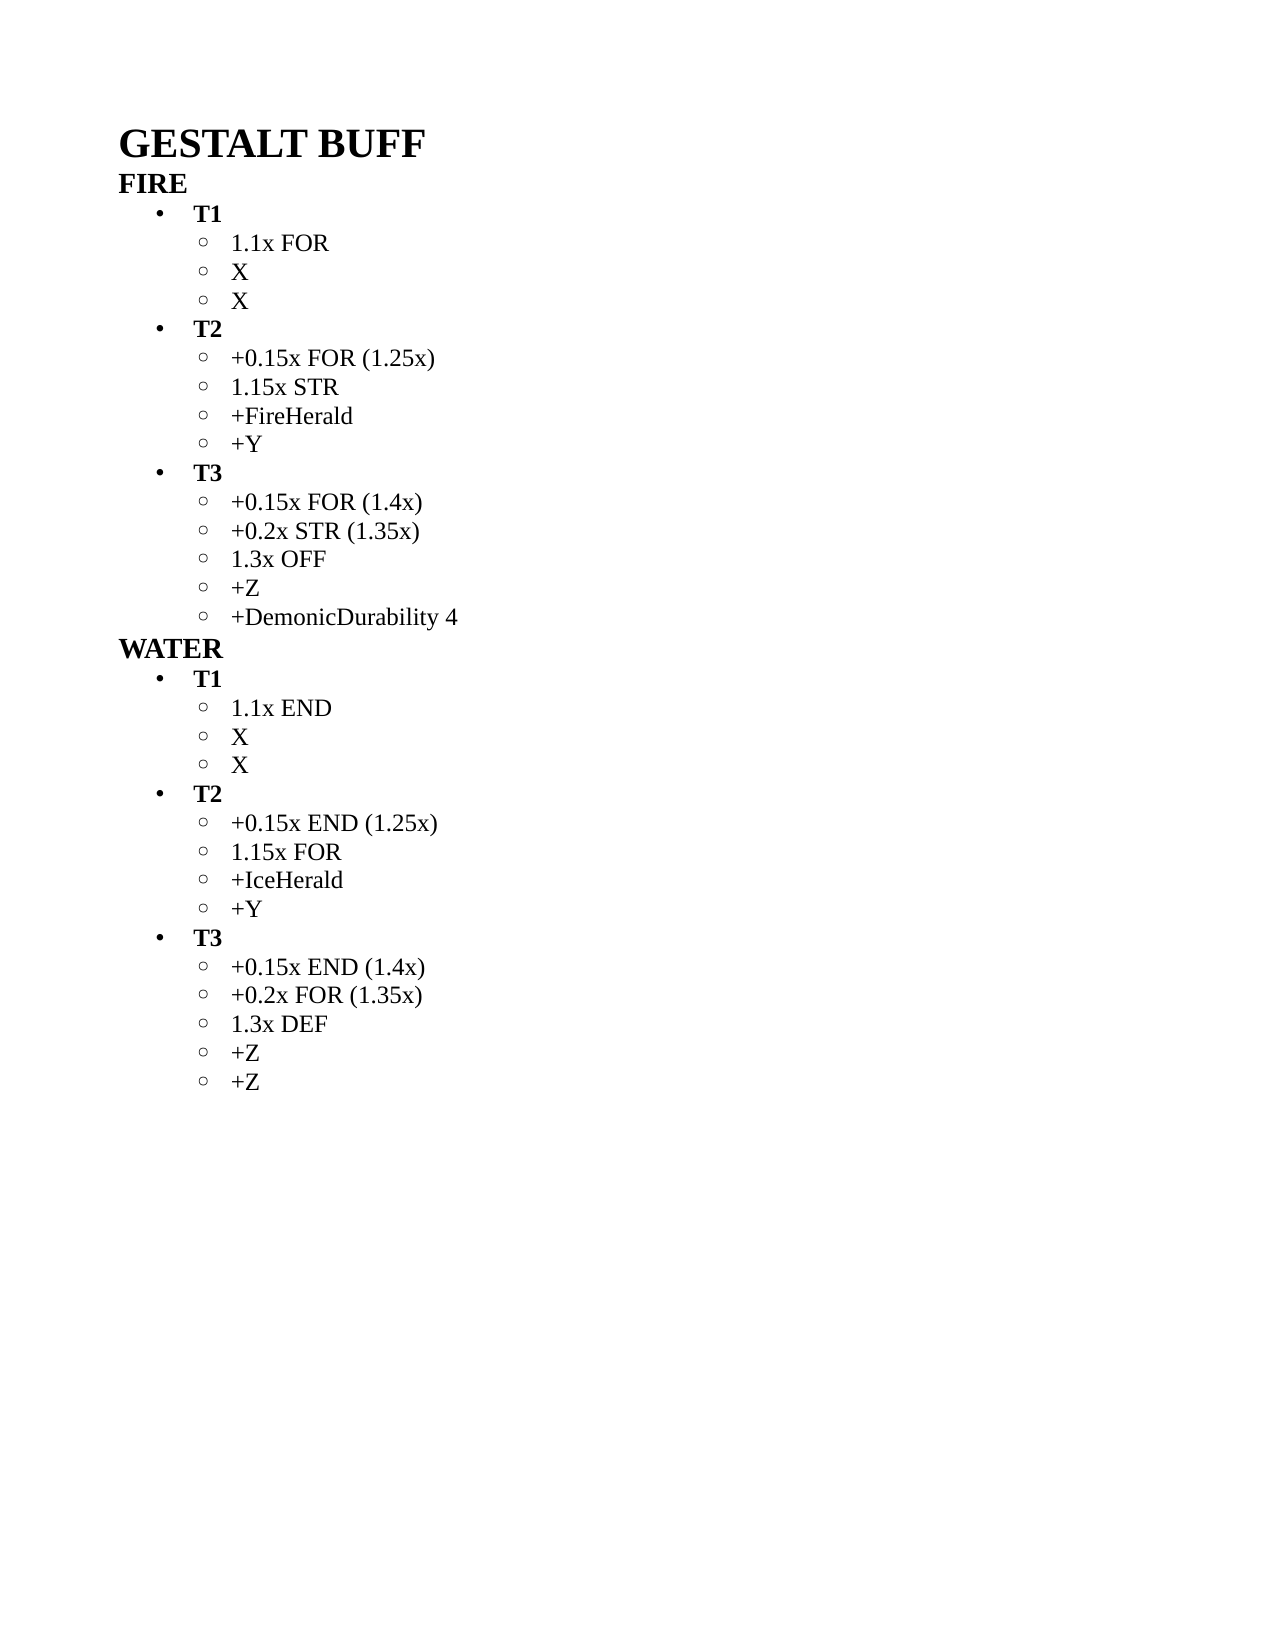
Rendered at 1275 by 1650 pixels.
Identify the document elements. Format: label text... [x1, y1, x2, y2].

list 1.15x FOR [193, 837, 1157, 866]
text FIRE [118, 166, 1157, 199]
list +DemonicDurability 4 [193, 602, 1157, 631]
list +Y [193, 894, 1157, 923]
list 1.3x OFF [193, 544, 1157, 573]
list 1.1x FOR [193, 228, 1157, 257]
list 1.3x DEF [193, 1009, 1157, 1038]
list T1 [156, 199, 1157, 228]
list +FireHerald [193, 401, 1157, 429]
list X [193, 257, 1157, 286]
list T1 [156, 664, 1157, 693]
list +Z [193, 573, 1157, 602]
list T2 [156, 779, 1157, 808]
text GESTALT BUFF [118, 118, 1157, 166]
text WATER [118, 631, 1157, 664]
list T3 [156, 923, 1157, 952]
list 1.15x STR [193, 372, 1157, 401]
list T3 [156, 458, 1157, 487]
list X [193, 286, 1157, 314]
list 1.1x END [193, 693, 1157, 722]
list +IceHerald [193, 866, 1157, 894]
list +0.15x END (1.4x) [193, 952, 1157, 981]
list X [193, 722, 1157, 751]
list +0.2x FOR (1.35x) [193, 981, 1157, 1009]
list X [193, 751, 1157, 779]
list +0.15x END (1.25x) [193, 808, 1157, 837]
list +0.15x FOR (1.25x) [193, 343, 1157, 372]
list +0.15x FOR (1.4x) [193, 487, 1157, 516]
list +Z [193, 1038, 1157, 1067]
list T2 [156, 314, 1157, 343]
list +Z [193, 1067, 1157, 1096]
list +Y [193, 429, 1157, 458]
list +0.2x STR (1.35x) [193, 516, 1157, 544]
